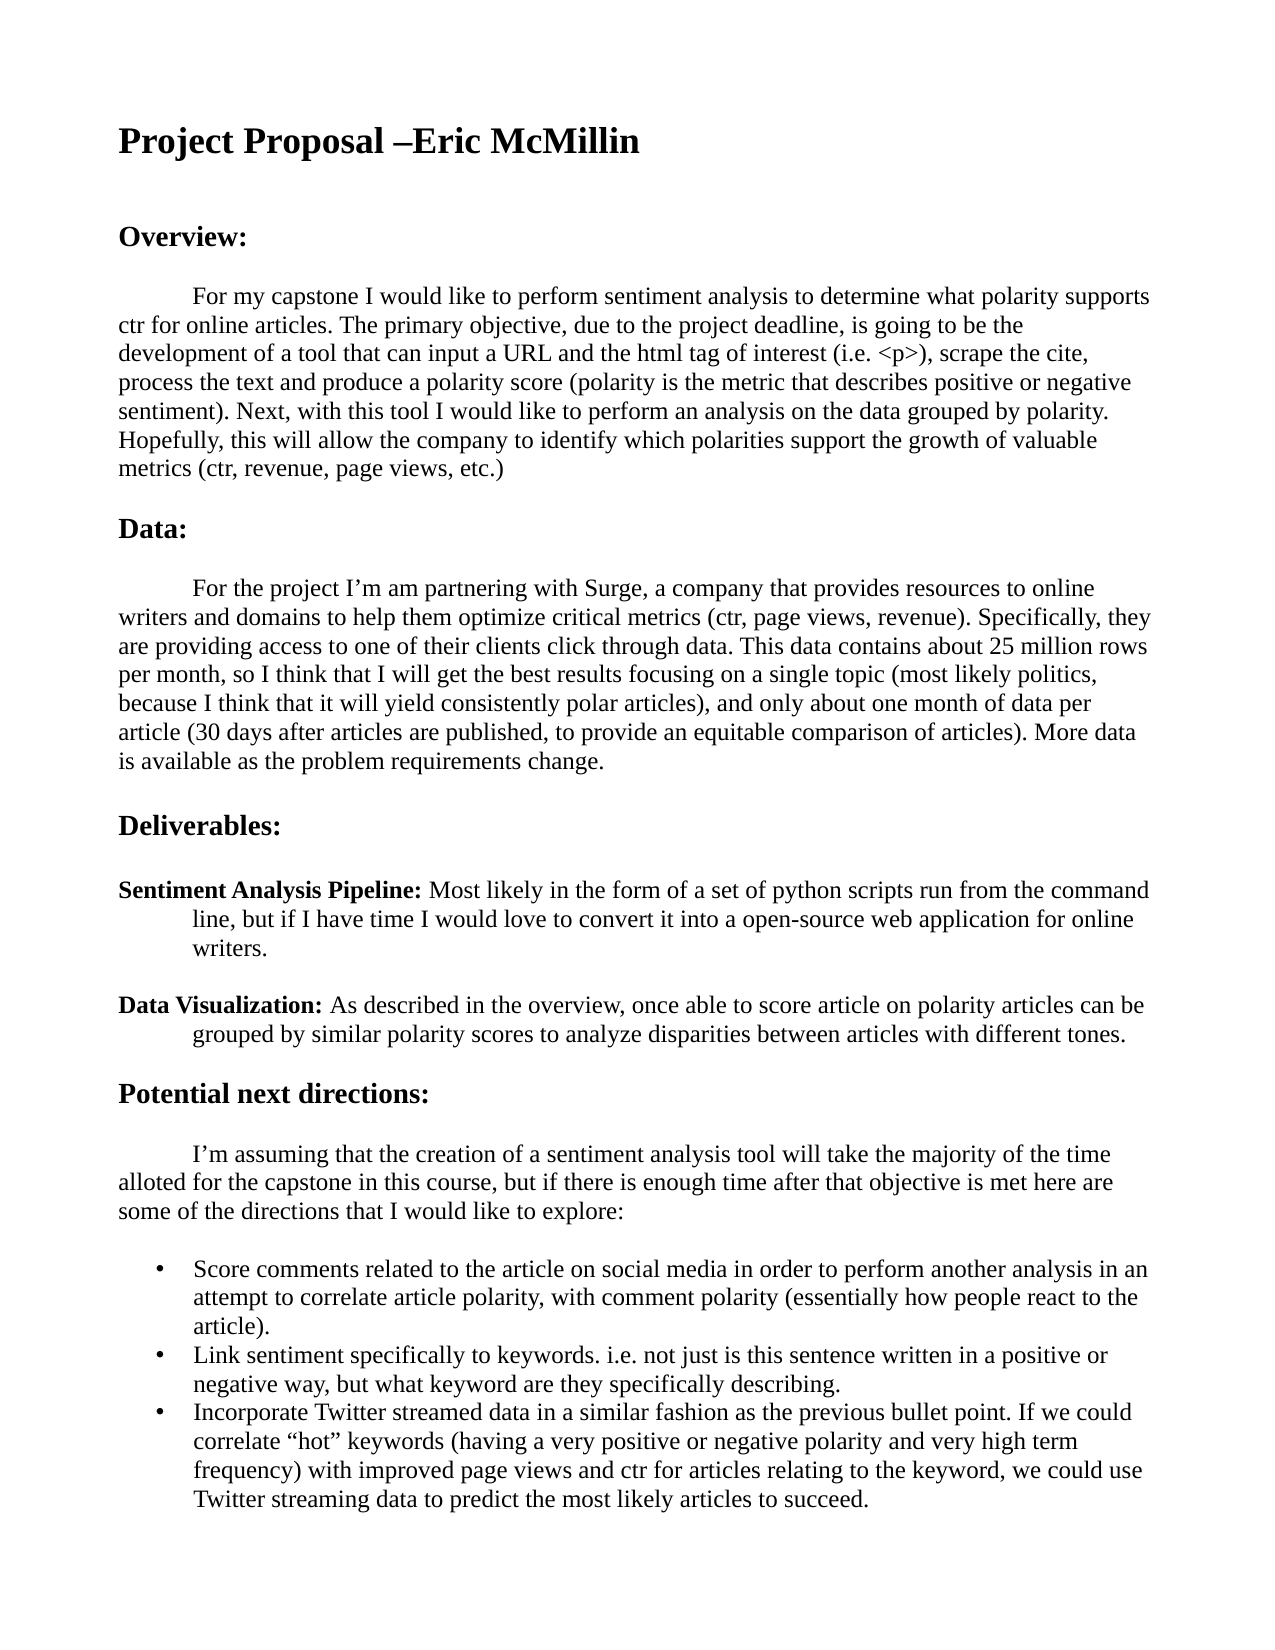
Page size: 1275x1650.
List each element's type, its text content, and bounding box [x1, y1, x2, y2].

list Incorporate Twitter streamed data in a similar fashion as the previous bullet point. If we could correlate “hot” keywords (having a very positive or negative polarity and very high term frequency) with improved page views and ctr for articles relating to the keyword, we could use Twitter streaming data to predict the most likely articles to succeed. [156, 1397, 1157, 1512]
text Project Proposal –Eric McMillin [118, 118, 1157, 161]
text Potential next directions: [118, 1076, 1157, 1110]
text Deliverables: [118, 808, 1157, 842]
text I’m assuming that the creation of a sentiment analysis tool will take the majority of the time alloted for the capstone in this course, but if there is enough time after that objective is met here are some of the directions that I would like to explore: [118, 1139, 1157, 1225]
list Score comments related to the article on social media in order to perform another analysis in an attempt to correlate article polarity, with comment polarity (essentially how people react to the article). [156, 1254, 1157, 1340]
text Sentiment Analysis Pipeline: Most likely in the form of a set of python scripts run from the command line, but if I have time I would love to convert it into a open-source web application for online writers. [118, 875, 1157, 961]
text For the project I’m am partnering with Surge, a company that provides resources to online writers and domains to help them optimize critical metrics (ctr, page views, revenue). Specifically, they are providing access to one of their clients click through data. This data contains about 25 million rows per month, so I think that I will get the best results focusing on a single topic (most likely politics, because I think that it will yield consistently polar articles), and only about one month of data per article (30 days after articles are published, to provide an equitable comparison of articles). More data is available as the problem requirements change. [118, 573, 1157, 774]
text Data Visualization: As described in the overview, once able to score article on polarity articles can be grouped by similar polarity scores to analyze disparities between articles with different tones. [118, 990, 1157, 1048]
list Link sentiment specifically to keywords. i.e. not just is this sentence written in a positive or negative way, but what keyword are they specifically describing. [156, 1340, 1157, 1397]
text Data: [118, 511, 1157, 544]
text For my capstone I would like to perform sentiment analysis to determine what polarity supports ctr for online articles. The primary objective, due to the project deadline, is going to be the development of a tool that can input a URL and the html tag of interest (i.e. <p>), scrape the cite, process the text and produce a polarity score (polarity is the metric that describes positive or negative sentiment). Next, with this tool I would like to perform an analysis on the data grouped by polarity. Hopefully, this will allow the company to identify which polarities support the growth of valuable metrics (ctr, revenue, page views, etc.) [118, 281, 1157, 482]
text Overview: [118, 219, 1157, 252]
